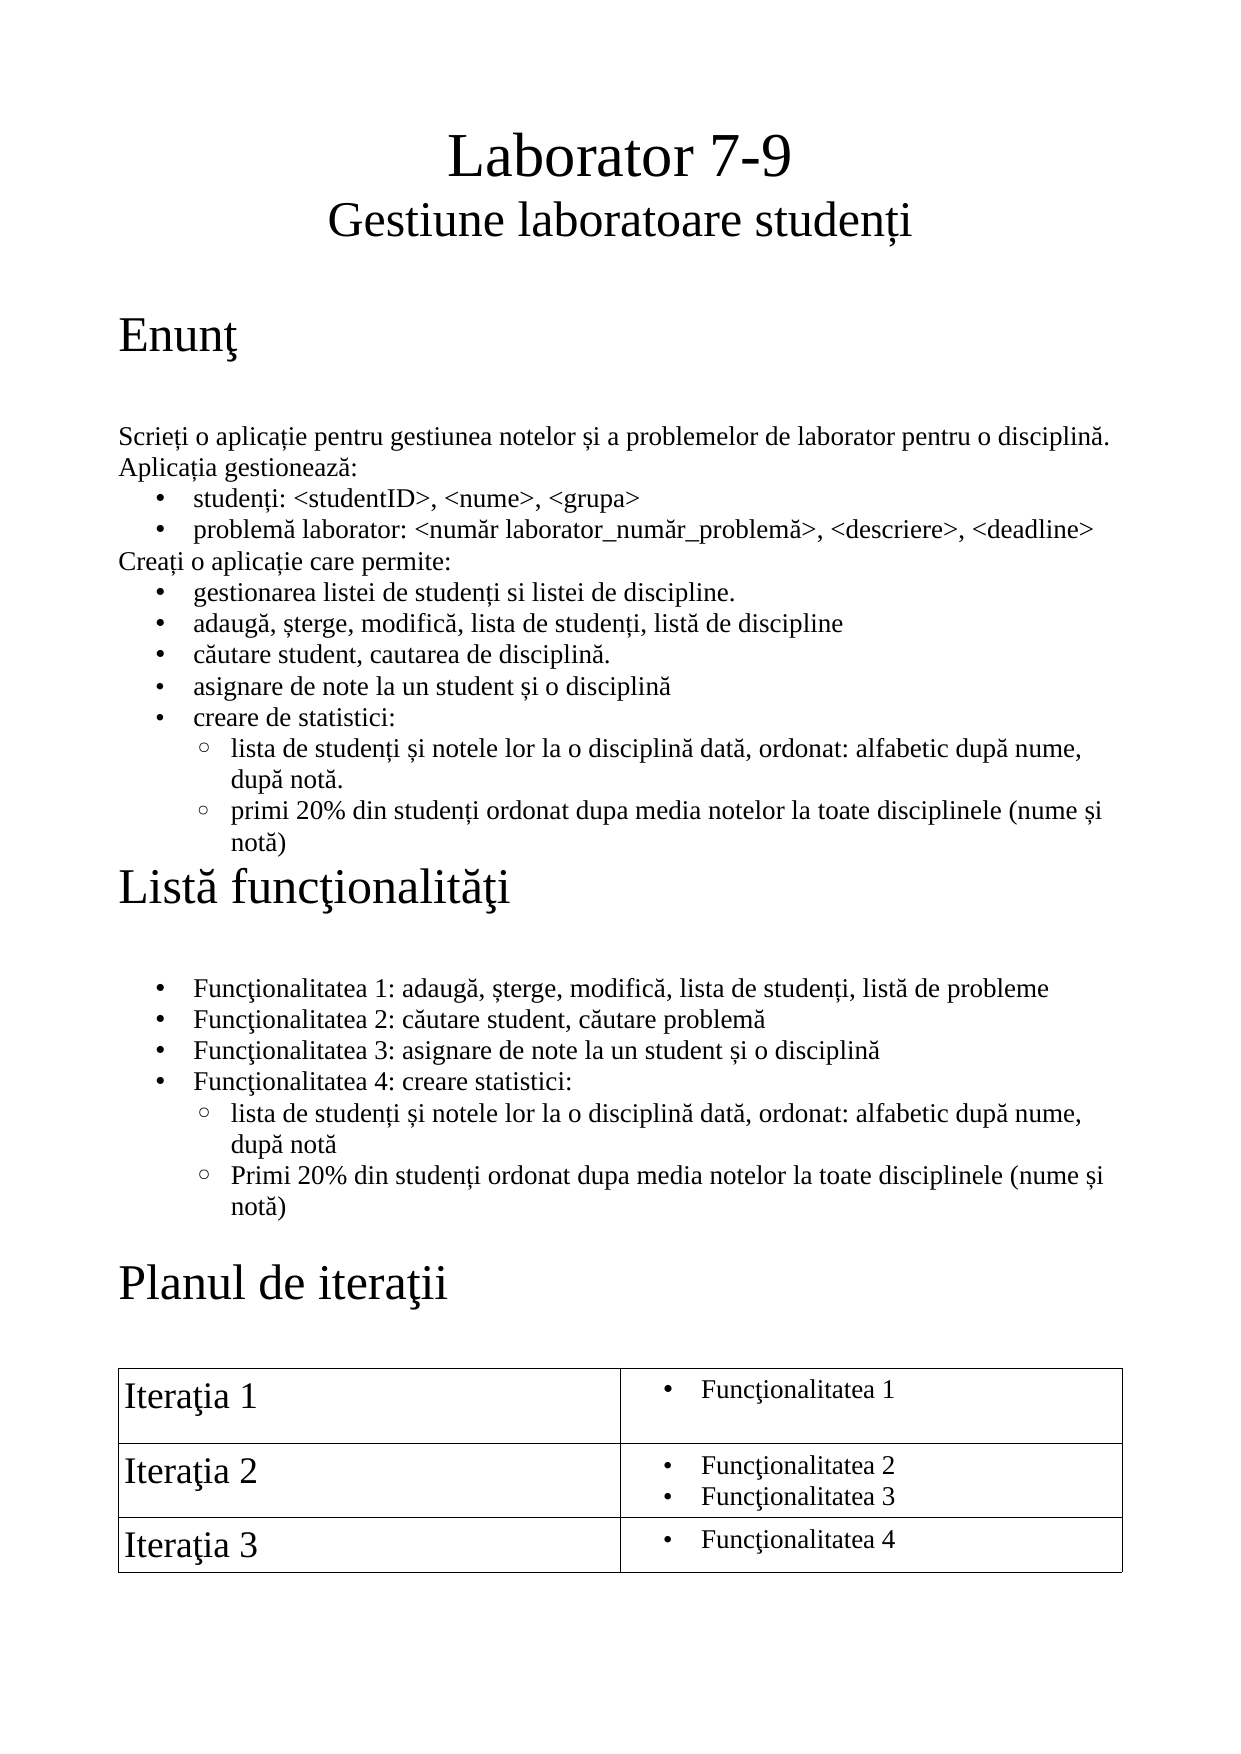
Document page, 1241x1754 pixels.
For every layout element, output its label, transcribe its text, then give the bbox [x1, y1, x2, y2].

text Aplicația gestionează: [118, 451, 1122, 482]
table_cell Funcţionalitatea 2 Funcţionalitatea 3 [621, 1444, 1122, 1517]
list primi 20% din studenți ordonat dupa media notelor la toate disciplinele (nume și notă) [193, 794, 1122, 857]
table_header Iteraţia 1 [119, 1369, 620, 1443]
text Laborator 7-9 [118, 118, 1122, 190]
list creare de statistici:  [156, 701, 1122, 732]
list lista de studenți și notele lor la o disciplină dată, ordonat: alfabetic după nume, după notă [193, 1097, 1122, 1159]
text Enunţ [118, 305, 1122, 363]
list asignare de note la un student și o disciplină  [156, 670, 1122, 701]
table_header Funcţionalitatea 1 [621, 1369, 1122, 1443]
text Gestiune laboratoare studenți [118, 190, 1122, 248]
text Planul de iteraţii [118, 1253, 1122, 1310]
list căutare student, cautarea de disciplină.  [156, 638, 1122, 670]
text Creați o aplicație care permite:  [118, 545, 1122, 576]
list Primi 20% din studenți ordonat dupa media notelor la toate disciplinele (nume și notă) [193, 1159, 1122, 1222]
table_cell Funcţionalitatea 4 [621, 1518, 1122, 1572]
list Funcţionalitatea 1: adaugă, șterge, modifică, lista de studenți, listă de probleme [156, 972, 1122, 1003]
list lista de studenți și notele lor la o disciplină dată, ordonat: alfabetic după nume, după notă.  [193, 732, 1122, 794]
list adaugă, șterge, modifică, lista de studenți, listă de discipline  [156, 607, 1122, 638]
list Funcţionalitatea 3: asignare de note la un student și o disciplină [156, 1034, 1122, 1066]
list problemă laborator: <număr laborator_număr_problemă>, <descriere>, <deadline> [156, 514, 1122, 545]
list gestionarea listei de studenți si listei de discipline.  [156, 576, 1122, 607]
table_cell Iteraţia 2 [119, 1444, 620, 1517]
text Listă funcţionalităţi [118, 857, 1122, 914]
table_cell Iteraţia 3 [119, 1518, 620, 1572]
list Funcţionalitatea 2: căutare student, căutare problemă [156, 1003, 1122, 1034]
list Funcţionalitatea 4: creare statistici: [156, 1066, 1122, 1097]
list studenți: <studentID>, <nume>, <grupa> [156, 482, 1122, 514]
text Scrieți o aplicație pentru gestiunea notelor și a problemelor de laborator pentru o disciplină. [118, 420, 1122, 451]
